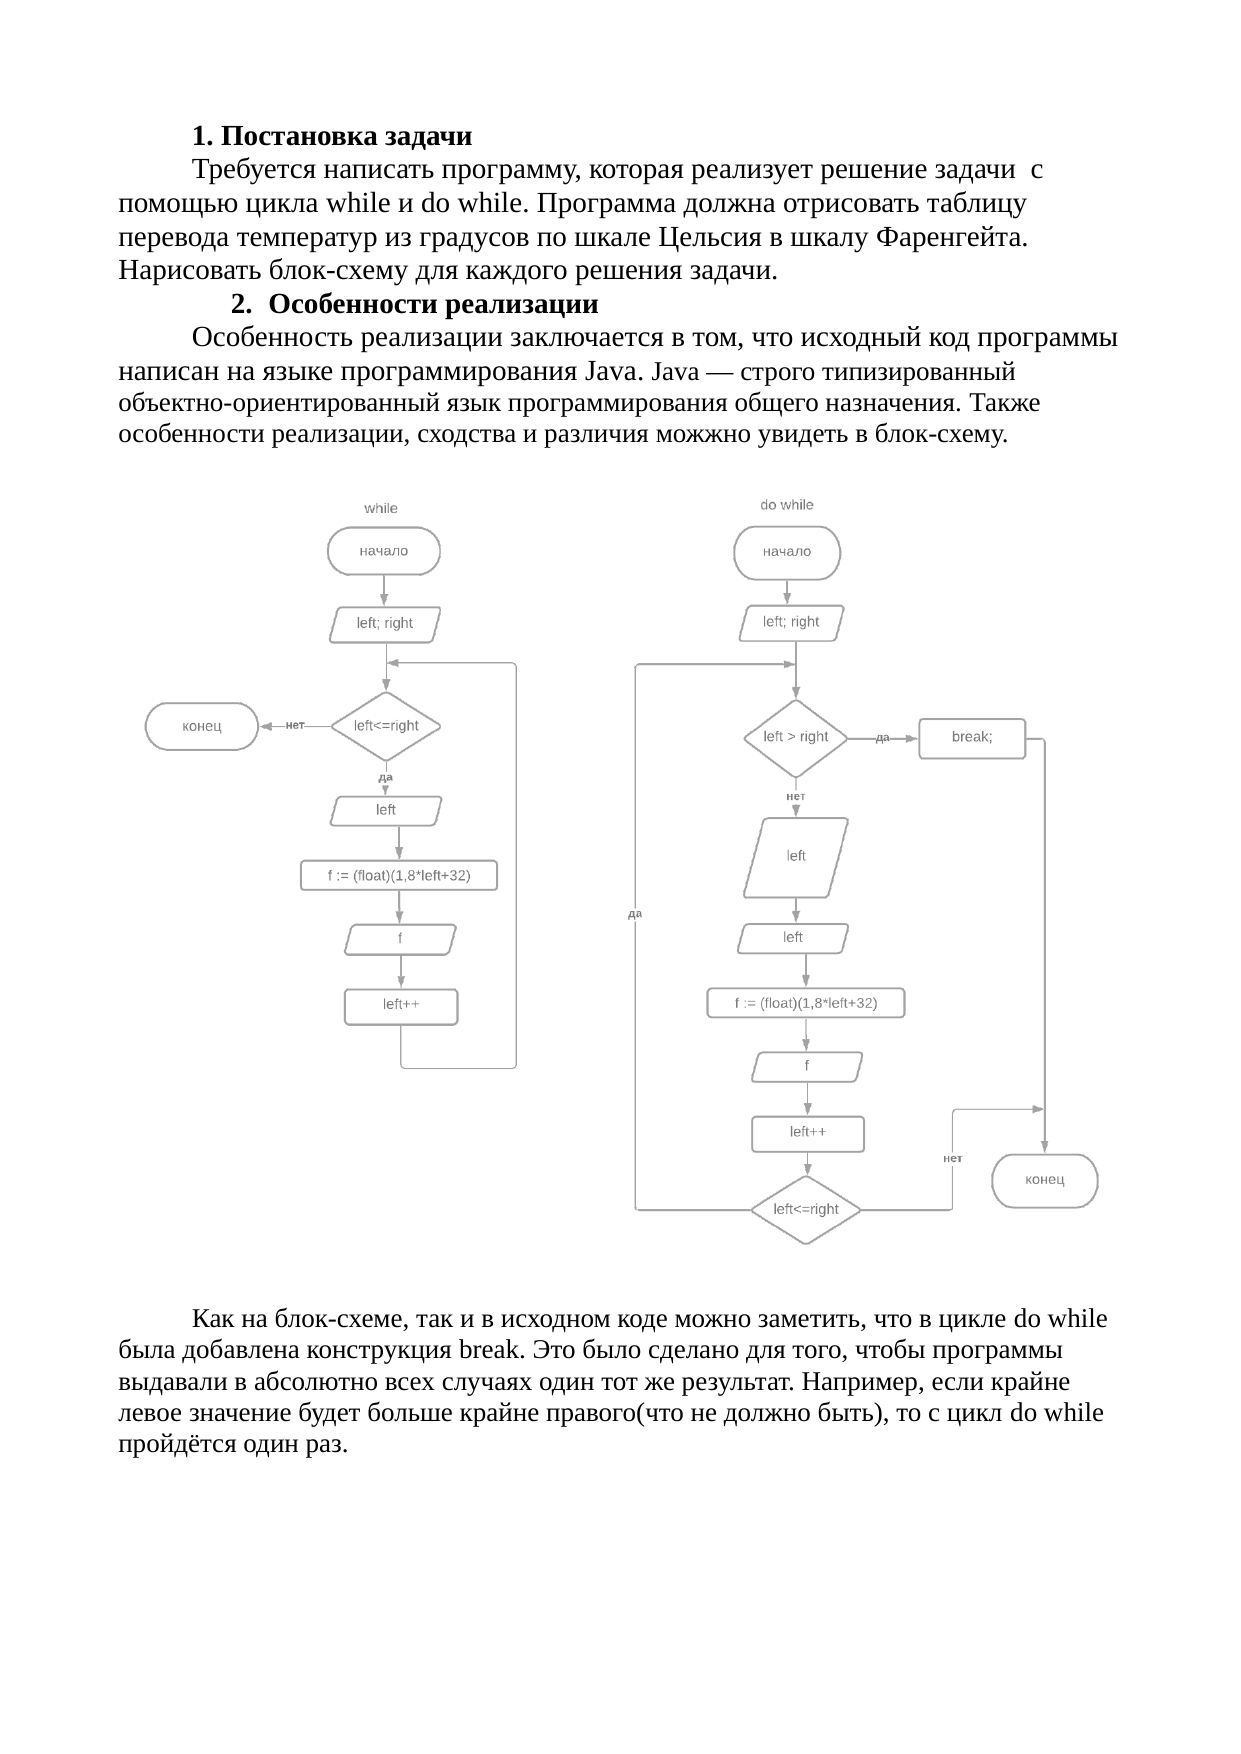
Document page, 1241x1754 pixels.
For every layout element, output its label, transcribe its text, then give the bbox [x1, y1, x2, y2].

text пройдётся один раз. [118, 1427, 1122, 1458]
text Как на блок-схеме, так и в исходном коде можно заметить, что в цикле do while была добавлена конструкция break. Это было сделано для того, чтобы программы выдавали в абсолютно всех случаях один тот же результат. Например, если крайне левое значение будет больше крайне правого(что не должно быть), то с цикл do while [118, 1302, 1122, 1427]
text Особенность реализации заключается в том, что исходный код программы написан на языке программирования Java. Java — строго типизированный объектно-ориентированный язык программирования общего назначения. Также особенности реализации, сходства и различия можжно увидеть в блок-схему. [118, 319, 1122, 449]
text Требуется написать программу, которая реализует решение задачи с помощью цикла while и do while. Программа должна отрисовать таблицу перевода температур из градусов по шкале Цельсия в шкалу Фаренгейта. Нарисовать блок-схему для каждого решения задачи. [118, 152, 1122, 286]
picture [119, 461, 1124, 1272]
list Особенности реализации [231, 286, 1122, 319]
text 1. Постановка задачи [118, 118, 1122, 152]
